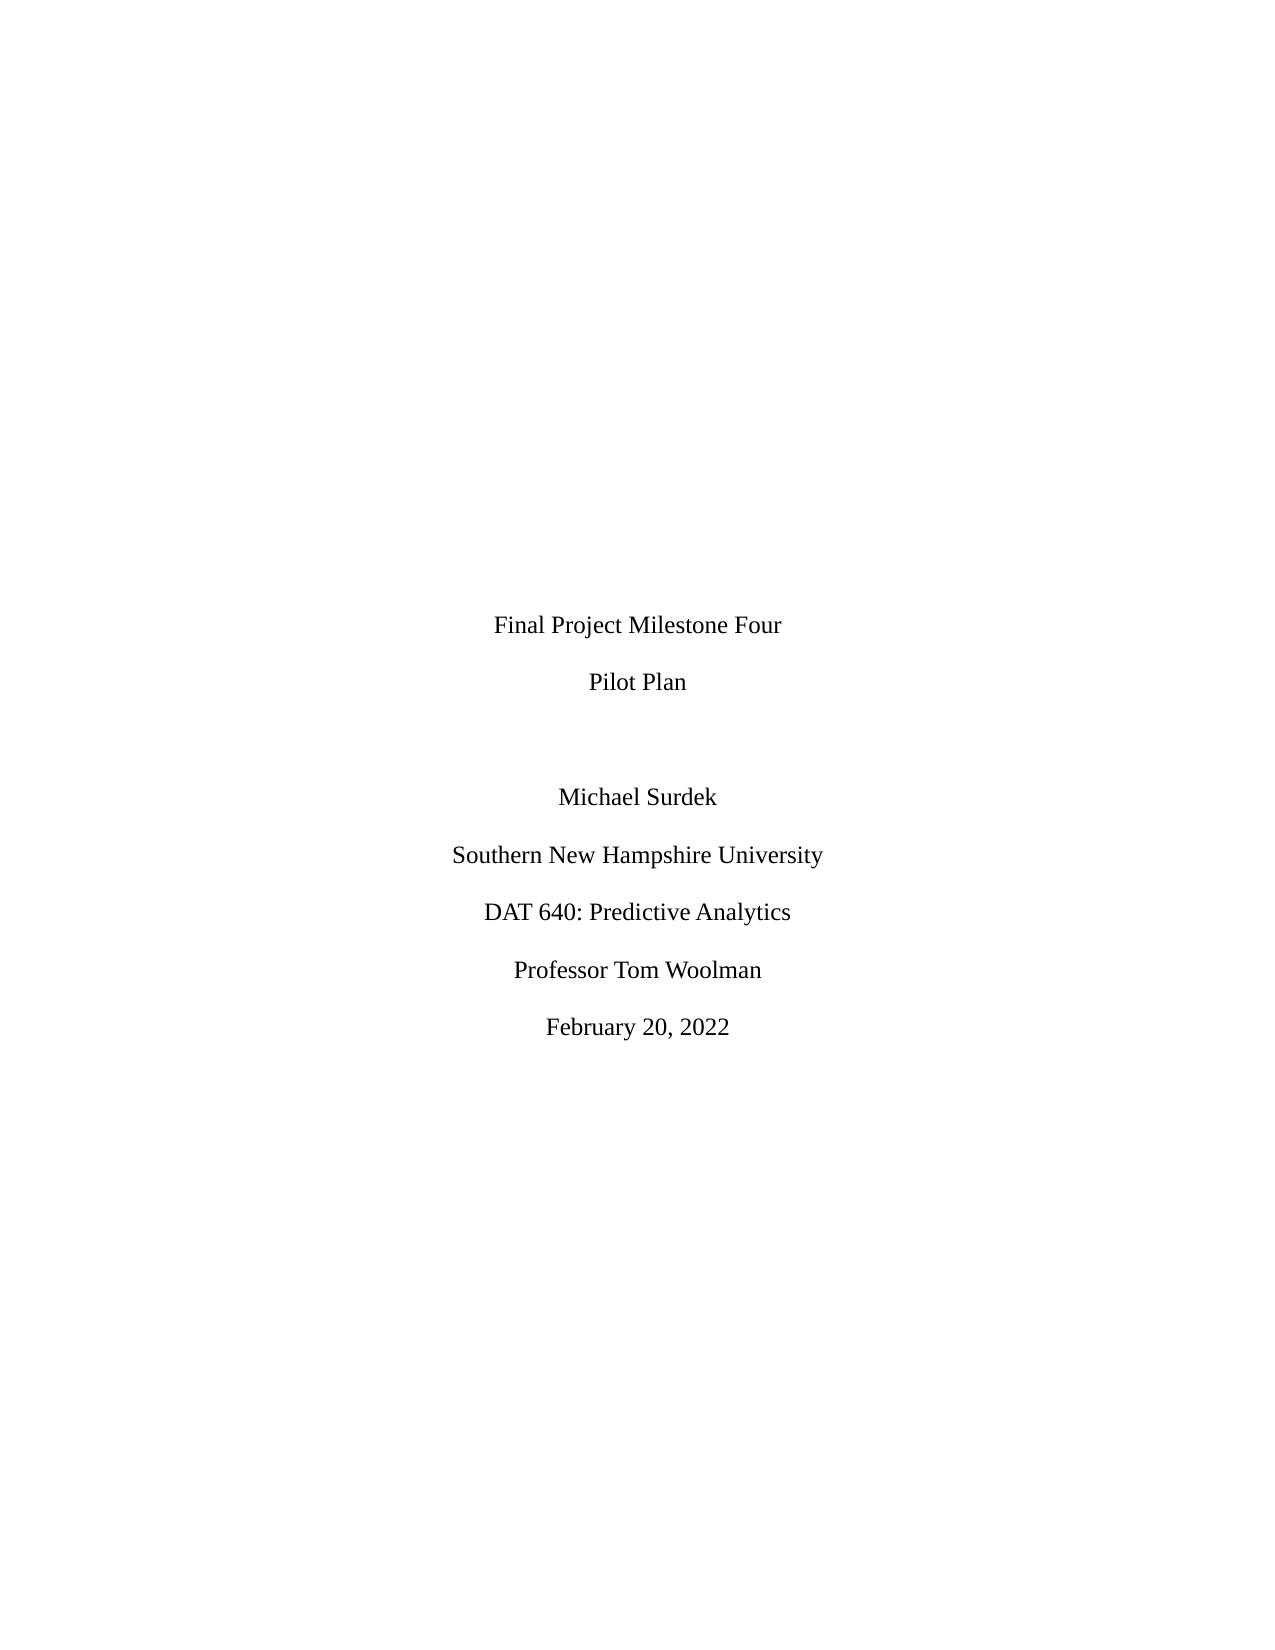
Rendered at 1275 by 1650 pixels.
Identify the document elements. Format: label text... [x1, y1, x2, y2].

text February 20, 2022 [150, 1012, 1125, 1041]
subtitle Final Project Milestone Four [150, 610, 1125, 639]
subtitle Pilot Plan [150, 667, 1125, 696]
text Michael Surdek [150, 782, 1125, 811]
text Southern New Hampshire University [150, 840, 1125, 869]
text DAT 640: Predictive Analytics [150, 897, 1125, 926]
text Professor Tom Woolman [150, 955, 1125, 984]
